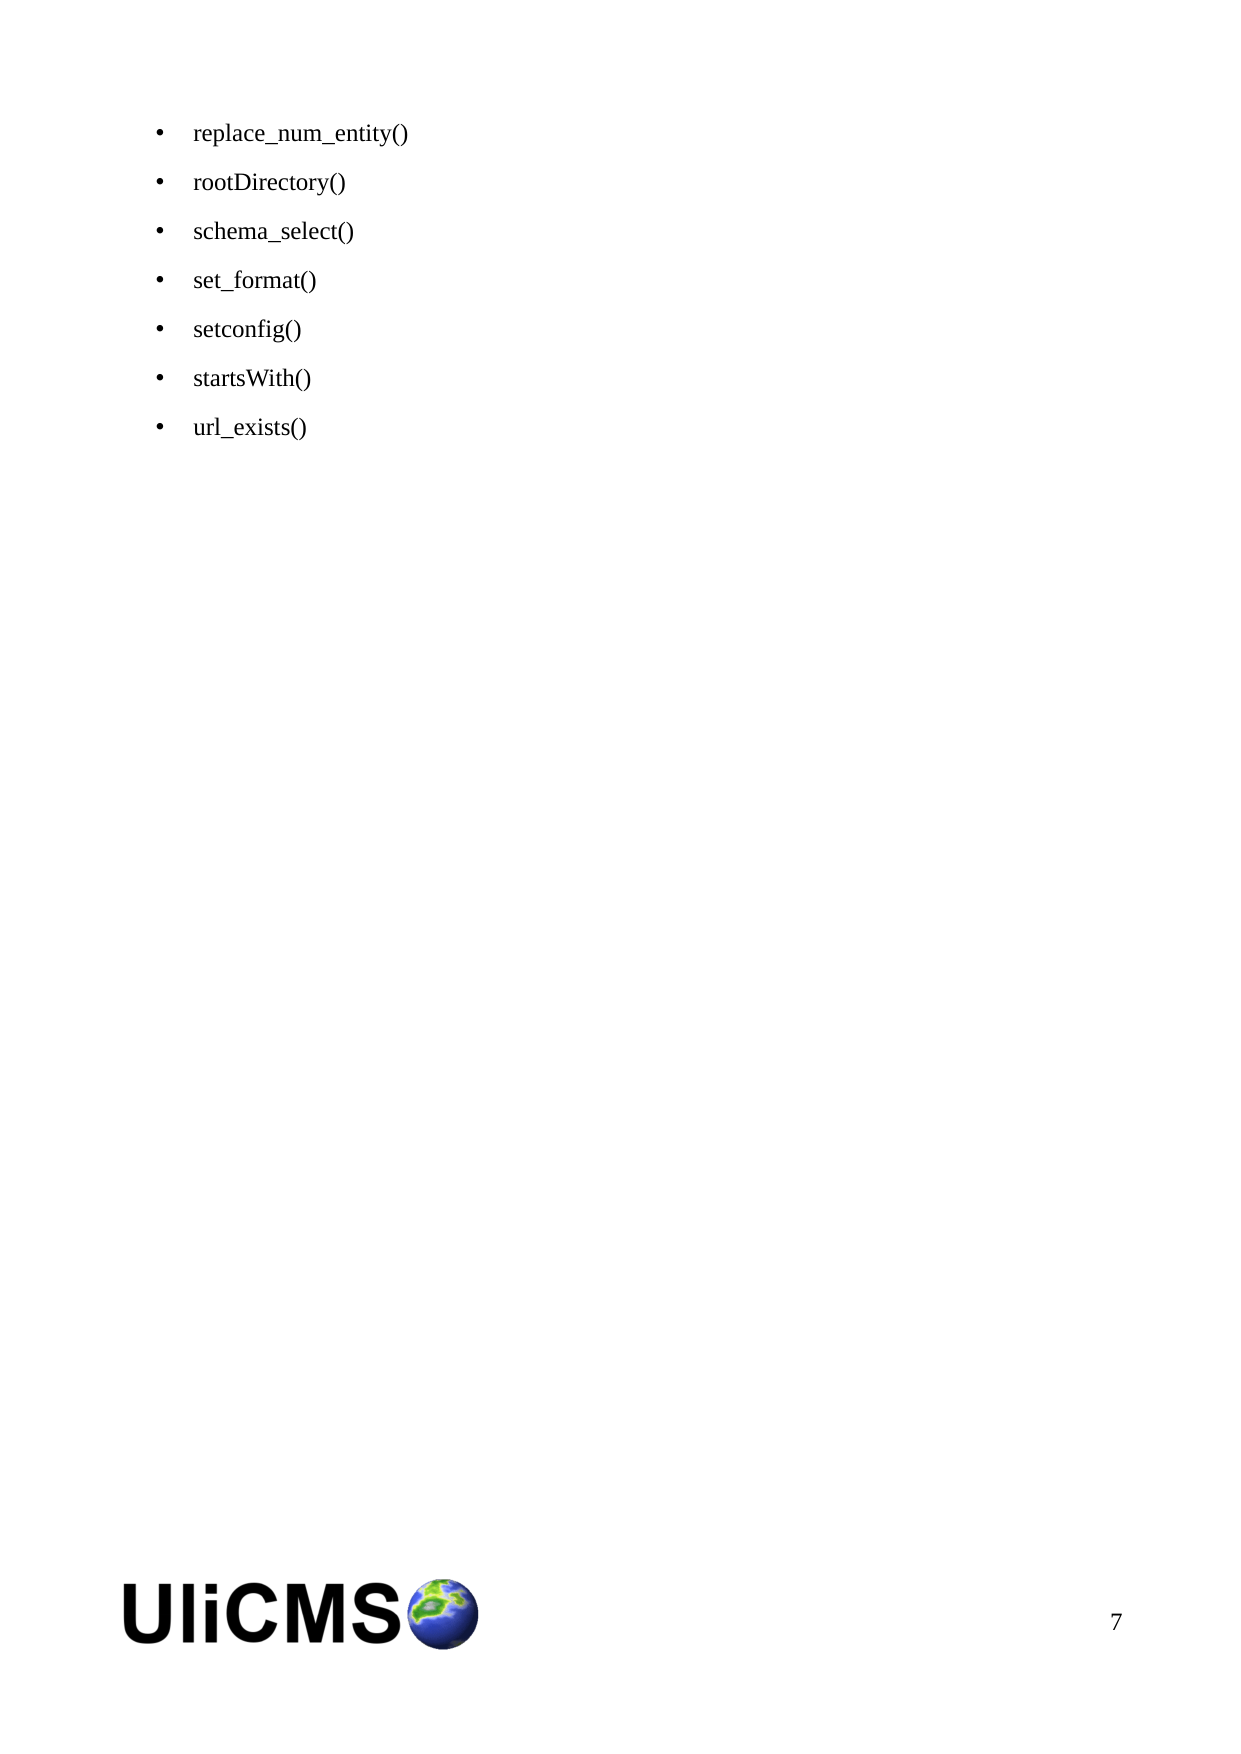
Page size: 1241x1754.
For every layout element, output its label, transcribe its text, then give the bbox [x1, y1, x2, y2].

list startsWith() [156, 363, 1122, 392]
list set_format() [156, 265, 1122, 294]
list setconfig() [156, 314, 1122, 343]
list schema_select() [156, 216, 1122, 245]
list url_exists() [156, 412, 1122, 441]
picture [118, 1578, 479, 1652]
list rootDirectory() [156, 167, 1122, 196]
list replace_num_entity() [156, 118, 1122, 147]
